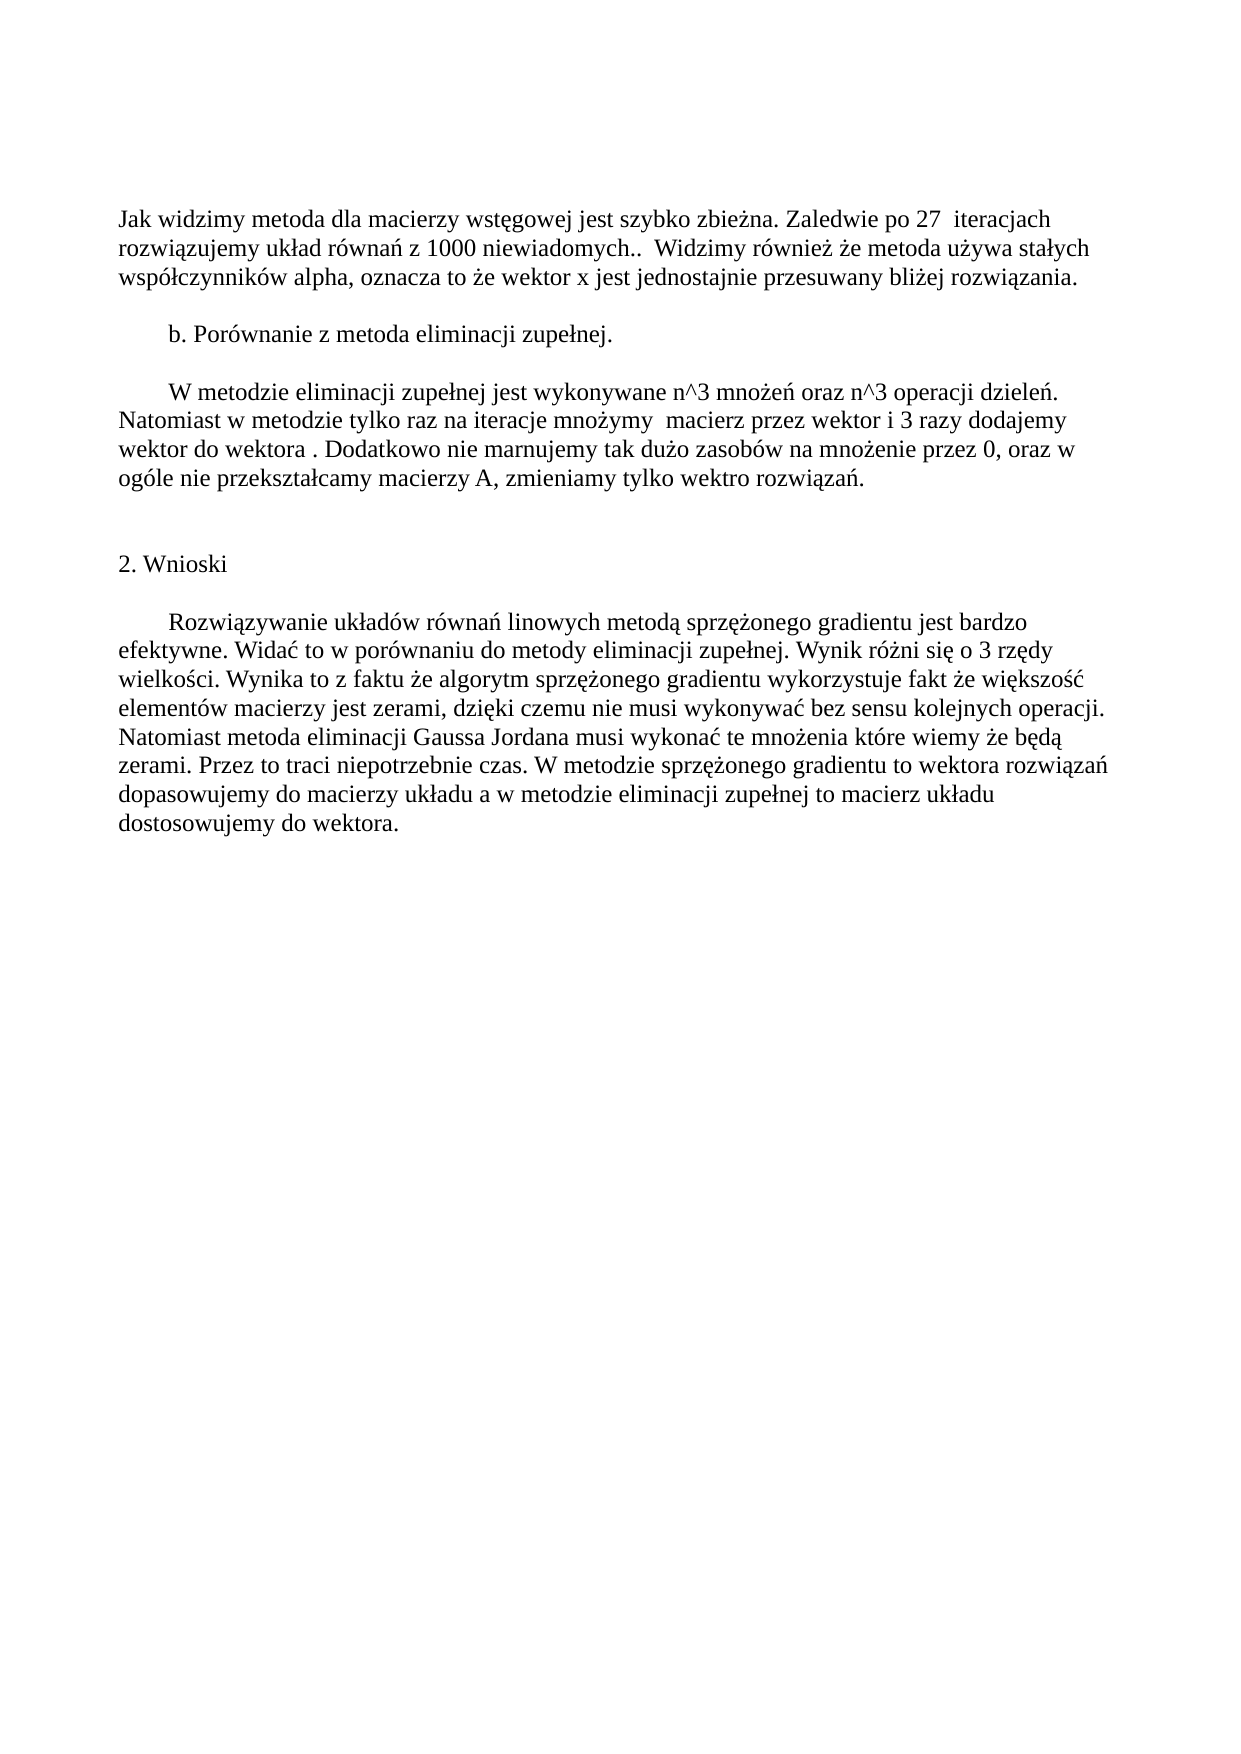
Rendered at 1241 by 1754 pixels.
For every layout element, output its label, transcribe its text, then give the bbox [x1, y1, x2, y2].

text Rozwiązywanie układów równań linowych metodą sprzężonego gradientu jest bardzo efektywne. Widać to w porównaniu do metody eliminacji zupełnej. Wynik różni się o 3 rzędy wielkości. Wynika to z faktu że algorytm sprzężonego gradientu wykorzystuje fakt że większość elementów macierzy jest zerami, dzięki czemu nie musi wykonywać bez sensu kolejnych operacji. Natomiast metoda eliminacji Gaussa Jordana musi wykonać te mnożenia które wiemy że będą zerami. Przez to traci niepotrzebnie czas. W metodzie sprzężonego gradientu to wektora rozwiązań dopasowujemy do macierzy układu a w metodzie eliminacji zupełnej to macierz układu dostosowujemy do wektora. [118, 607, 1122, 837]
text Jak widzimy metoda dla macierzy wstęgowej jest szybko zbieżna. Zaledwie po 27 iteracjach rozwiązujemy układ równań z 1000 niewiadomych.. Widzimy również że metoda używa stałych współczynników alpha, oznacza to że wektor x jest jednostajnie przesuwany bliżej rozwiązania. [118, 204, 1122, 291]
text W metodzie eliminacji zupełnej jest wykonywane n^3 mnożeń oraz n^3 operacji dzieleń. Natomiast w metodzie tylko raz na iteracje mnożymy macierz przez wektor i 3 razy dodajemy wektor do wektora . Dodatkowo nie marnujemy tak dużo zasobów na mnożenie przez 0, oraz w ogóle nie przekształcamy macierzy A, zmieniamy tylko wektro rozwiązań. [118, 377, 1122, 492]
text 2. Wnioski [118, 549, 1122, 578]
text b. Porównanie z metoda eliminacji zupełnej. [118, 319, 1122, 348]
